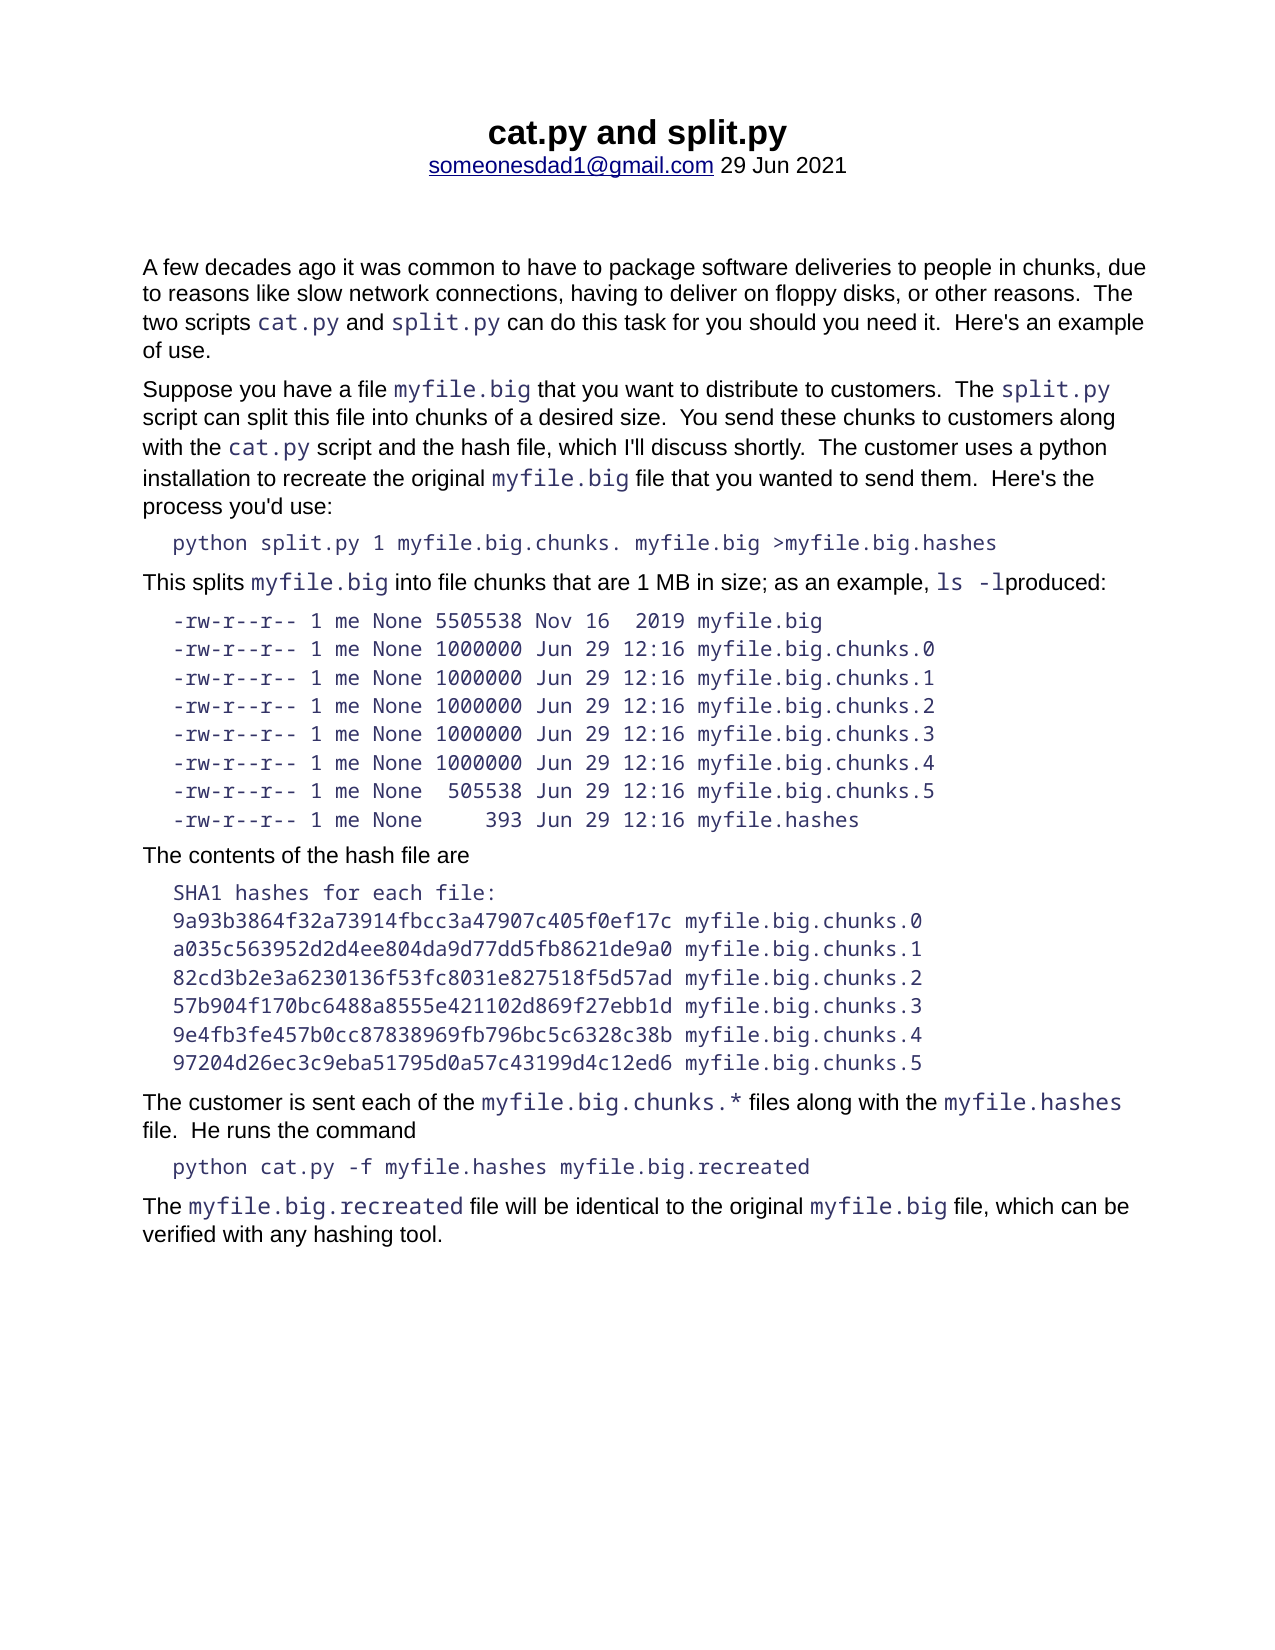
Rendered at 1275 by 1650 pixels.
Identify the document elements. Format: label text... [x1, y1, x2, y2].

text 82cd3b2e3a6230136f53fc8031e827518f5d57ad myfile.big.chunks.2 [172, 963, 1162, 991]
text 9e4fb3fe457b0cc87838969fb796bc5c6328c38b myfile.big.chunks.4 [172, 1020, 1162, 1048]
text SHA1 hashes for each file: [172, 878, 1162, 906]
text a035c563952d2d4ee804da9d77dd5fb8621de9a0 myfile.big.chunks.1 [172, 934, 1162, 963]
text A few decades ago it was common to have to package software deliveries to people in chunks, due to reasons like slow network connections, having to deliver on floppy disks, or other reasons. The two scripts cat.py and split.py can do this task for you should you need it. Here's an example of use. [142, 253, 1162, 364]
text -rw-r--r-- 1 me None 1000000 Jun 29 12:16 myfile.big.chunks.1 [172, 663, 1162, 691]
title cat.py and split.py [112, 112, 1162, 152]
text python split.py 1 myfile.big.chunks. myfile.big >myfile.big.hashes [172, 528, 1162, 557]
text -rw-r--r-- 1 me None 1000000 Jun 29 12:16 myfile.big.chunks.0 [172, 634, 1162, 663]
text -rw-r--r-- 1 me None 505538 Jun 29 12:16 myfile.big.chunks.5 [172, 776, 1162, 805]
text python cat.py -f myfile.hashes myfile.big.recreated [172, 1152, 1162, 1181]
text The myfile.big.recreated file will be identical to the original myfile.big file, which can be verified with any hashing tool. [142, 1189, 1162, 1247]
text The customer is sent each of the myfile.big.chunks.* files along with the myfile.hashes file. He runs the command [142, 1086, 1162, 1143]
text 57b904f170bc6488a8555e421102d869f27ebb1d myfile.big.chunks.3 [172, 991, 1162, 1020]
text -rw-r--r-- 1 me None 1000000 Jun 29 12:16 myfile.big.chunks.2 [172, 691, 1162, 719]
text The contents of the hash file are [142, 842, 1162, 869]
text -rw-r--r-- 1 me None 393 Jun 29 12:16 myfile.hashes [172, 805, 1162, 833]
text Suppose you have a file myfile.big that you want to distribute to customers. The split.py script can split this file into chunks of a desired size. You send these chunks to customers along with the cat.py script and the hash file, which I'll discuss shortly. The customer uses a python installation to recreate the original myfile.big file that you wanted to send them. Here's the process you'd use: [142, 373, 1162, 519]
text This splits myfile.big into file chunks that are 1 MB in size; as an example, ls -lproduced: [142, 566, 1162, 597]
text -rw-r--r-- 1 me None 1000000 Jun 29 12:16 myfile.big.chunks.3 [172, 719, 1162, 748]
subtitle someonesdad1@gmail.com 29 Jun 2021 [112, 152, 1162, 178]
text -rw-r--r-- 1 me None 1000000 Jun 29 12:16 myfile.big.chunks.4 [172, 748, 1162, 776]
text -rw-r--r-- 1 me None 5505538 Nov 16 2019 myfile.big [172, 606, 1162, 634]
text 97204d26ec3c9eba51795d0a57c43199d4c12ed6 myfile.big.chunks.5 [172, 1048, 1162, 1077]
text 9a93b3864f32a73914fbcc3a47907c405f0ef17c myfile.big.chunks.0 [172, 906, 1162, 934]
